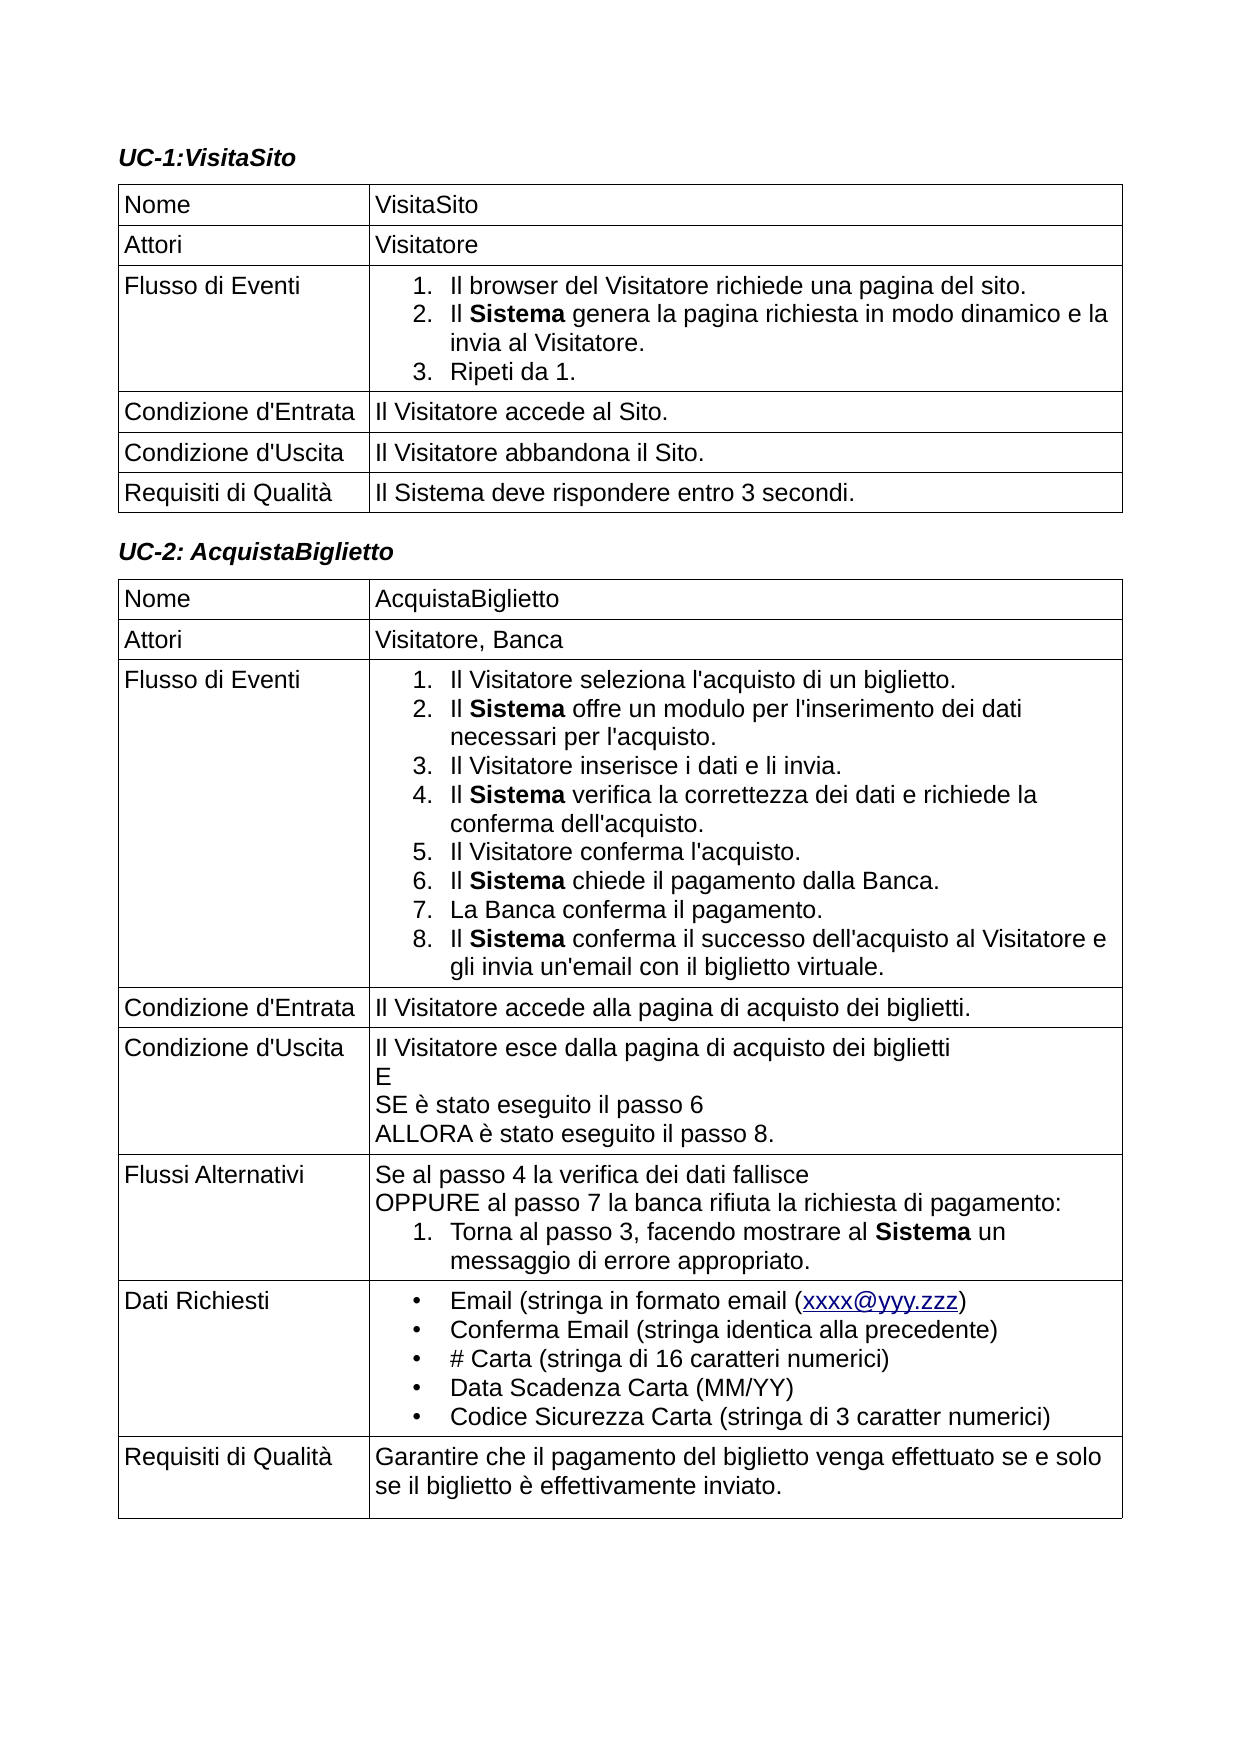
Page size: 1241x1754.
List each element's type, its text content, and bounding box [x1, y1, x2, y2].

table_header Nome [119, 185, 369, 224]
table_header Nome [119, 580, 369, 619]
table_cell Il Visitatore accede al Sito. [370, 392, 1122, 432]
table_cell Condizione d'Uscita [119, 433, 369, 472]
table_cell Visitatore, Banca [370, 620, 1122, 659]
table_cell Il Visitatore esce dalla pagina di acquisto dei biglietti E SE è stato eseguito il passo 6 ALLORA è stato eseguito il passo 8. [370, 1028, 1122, 1154]
table_header AcquistaBiglietto [370, 580, 1122, 619]
table_cell Dati Richiesti [119, 1281, 369, 1436]
table_cell Attori [119, 620, 369, 659]
table_cell Flusso di Eventi [119, 266, 369, 391]
table_header VisitaSito [370, 185, 1122, 224]
table_cell Attori [119, 226, 369, 265]
table_cell Condizione d'Uscita [119, 1028, 369, 1154]
table_cell Visitatore [370, 226, 1122, 265]
table_cell Flusso di Eventi [119, 660, 369, 987]
table_cell Il Visitatore accede alla pagina di acquisto dei biglietti. [370, 988, 1122, 1027]
table_cell Il Visitatore abbandona il Sito. [370, 433, 1122, 472]
table_cell Flussi Alternativi [119, 1155, 369, 1280]
table_cell Email (stringa in formato email (xxxx@yyy.zzz) Conferma Email (stringa identica alla precedente) # Carta (stringa di 16 caratteri numerici) Data Scadenza Carta (MM/YY) Codice Sicurezza Carta (stringa di 3 caratter numerici) [370, 1281, 1122, 1436]
table_cell Requisiti di Qualità [119, 1437, 369, 1518]
table_cell Requisiti di Qualità [119, 473, 369, 512]
table_cell Condizione d'Entrata [119, 988, 369, 1027]
table_cell Garantire che il pagamento del biglietto venga effettuato se e solo se il biglietto è effettivamente inviato. [370, 1437, 1122, 1518]
table_cell Se al passo 4 la verifica dei dati fallisce OPPURE al passo 7 la banca rifiuta la richiesta di pagamento: Torna al passo 3, facendo mostrare al Sistema un messaggio di errore appropriato. [370, 1155, 1122, 1280]
table_cell Il browser del Visitatore richiede una pagina del sito. Il Sistema genera la pagina richiesta in modo dinamico e la invia al Visitatore. Ripeti da 1. [370, 266, 1122, 391]
table_cell Il Sistema deve rispondere entro 3 secondi. [370, 473, 1122, 512]
table_cell Il Visitatore seleziona l'acquisto di un biglietto. Il Sistema offre un modulo per l'inserimento dei dati necessari per l'acquisto. Il Visitatore inserisce i dati e li invia. Il Sistema verifica la correttezza dei dati e richiede la conferma dell'acquisto. Il Visitatore conferma l'acquisto. Il Sistema chiede il pagamento dalla Banca. La Banca conferma il pagamento. Il Sistema conferma il successo dell'acquisto al Visitatore e gli invia un'email con il biglietto virtuale. [370, 660, 1122, 987]
subtitle UC-1:VisitaSito [118, 143, 1122, 172]
table_cell Condizione d'Entrata [119, 392, 369, 432]
subtitle UC-2: AcquistaBiglietto [118, 537, 1122, 566]
